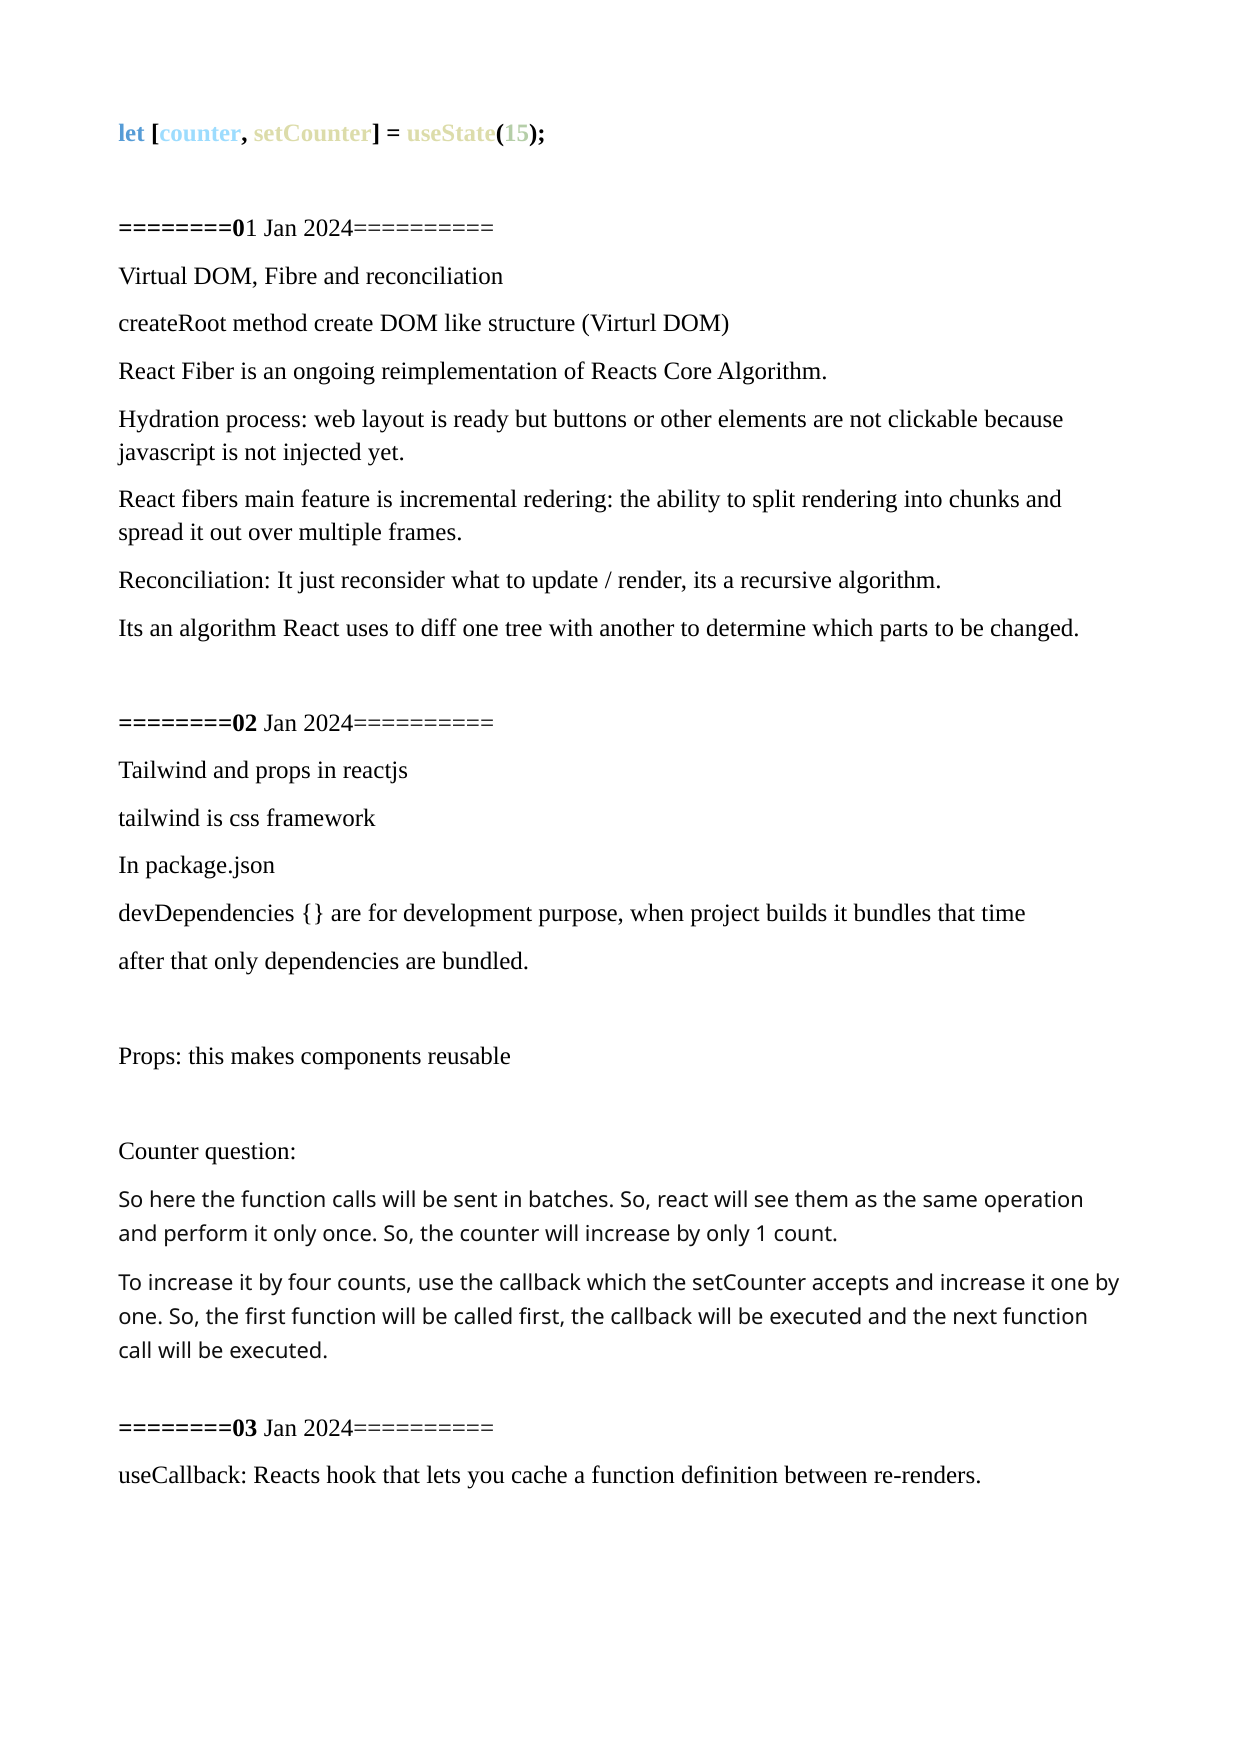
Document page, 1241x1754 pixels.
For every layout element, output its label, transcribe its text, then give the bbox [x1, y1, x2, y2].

text Reconciliation: It just reconsider what to update / render, its a recursive algorithm. [118, 565, 1122, 594]
text React fibers main feature is incremental redering: the ability to split rendering into chunks and spread it out over multiple frames. [118, 484, 1122, 546]
text Virtual DOM, Fibre and reconciliation [118, 261, 1122, 290]
text Hydration process: web layout is ready but buttons or other elements are not clickable because javascript is not injected yet. [118, 404, 1122, 466]
text createRoot method create DOM like structure (Virturl DOM) [118, 308, 1122, 337]
text In package.json [118, 851, 1122, 879]
text tailwind is css framework [118, 803, 1122, 832]
text Tailwind and props in reactjs [118, 755, 1122, 784]
text after that only dependencies are bundled. [118, 946, 1122, 974]
text React Fiber is an ongoing reimplementation of Reacts Core Algorithm. [118, 356, 1122, 385]
text To increase it by four counts, use the callback which the setCounter accepts and increase it one by one. So, the first function will be called first, the callback will be executed and the next function call will be executed. [118, 1267, 1122, 1365]
text ========01 Jan 2024========== [118, 213, 1122, 242]
text devDependencies {} are for development purpose, when project builds it bundles that time [118, 898, 1122, 927]
text ========02 Jan 2024========== [118, 708, 1122, 737]
text useCallback: Reacts hook that lets you cache a function definition between re-renders. [118, 1460, 1122, 1489]
text Its an algorithm React uses to diff one tree with another to determine which parts to be changed. [118, 613, 1122, 641]
text let [counter, setCounter] = useState(15); [118, 118, 1122, 147]
text Props: this makes components reusable [118, 1041, 1122, 1070]
text So here the function calls will be sent in batches. So, react will see them as the same operation and perform it only once. So, the counter will increase by only 1 count. [118, 1184, 1122, 1248]
text Counter question: [118, 1136, 1122, 1165]
text ========03 Jan 2024========== [118, 1413, 1122, 1441]
